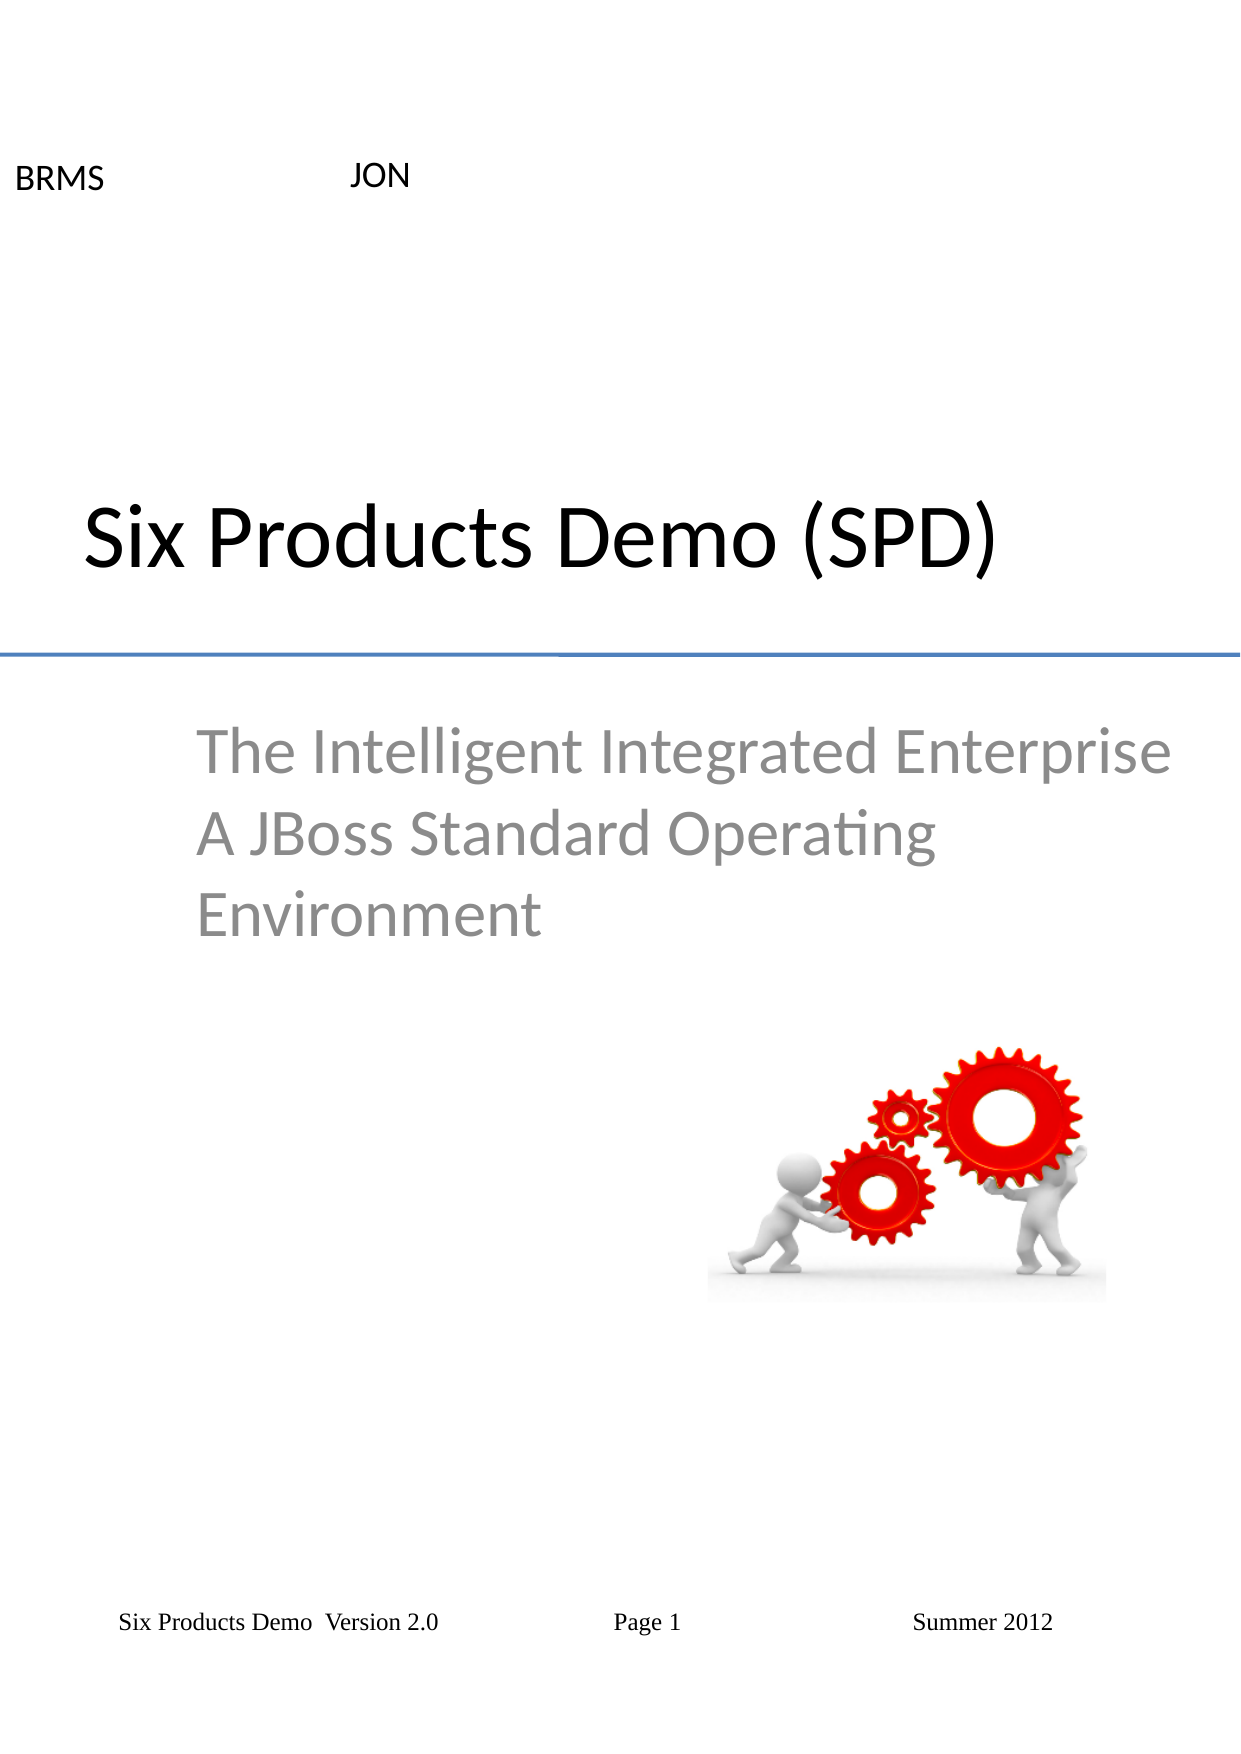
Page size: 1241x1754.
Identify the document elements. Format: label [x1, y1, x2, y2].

picture [689, 1021, 1137, 1338]
